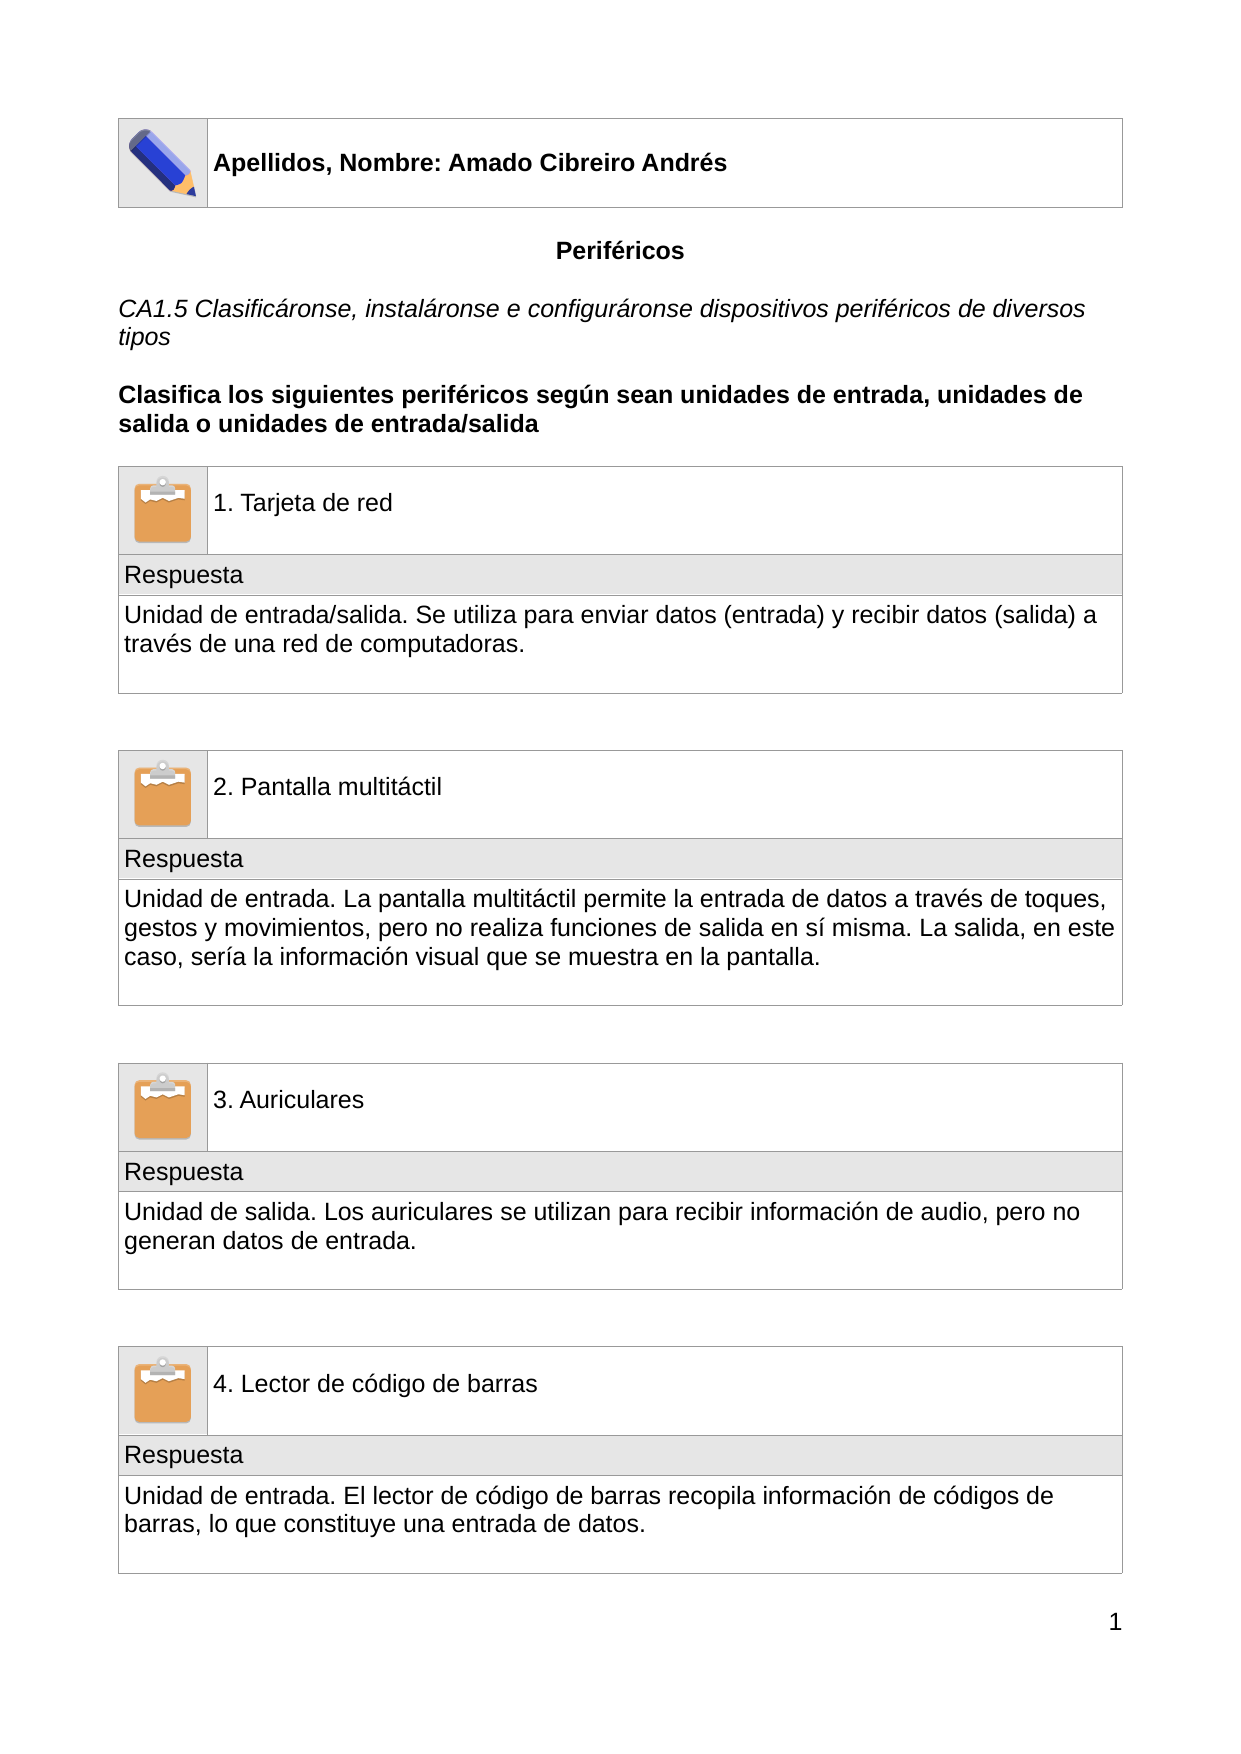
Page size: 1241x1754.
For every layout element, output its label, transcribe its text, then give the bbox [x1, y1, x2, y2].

table_cell Unidad de entrada. El lector de código de barras recopila información de códigos de barras, lo que constituye una entrada de datos. [119, 1476, 1122, 1573]
table_header [119, 1064, 207, 1151]
table_header 1. Tarjeta de red [208, 467, 1122, 554]
table_header 2. Pantalla multitáctil [208, 751, 1122, 838]
table_cell Unidad de salida. Los auriculares se utilizan para recibir información de audio, pero no generan datos de entrada. [119, 1192, 1122, 1289]
table_header 4. Lector de código de barras [208, 1347, 1122, 1434]
text Periféricos [118, 236, 1122, 265]
table_cell Unidad de entrada. La pantalla multitáctil permite la entrada de datos a través de toques, gestos y movimientos, pero no realiza funciones de salida en sí misma. La salida, en este caso, sería la información visual que se muestra en la pantalla. [119, 880, 1122, 1005]
table_header [119, 467, 207, 554]
table_header [119, 119, 207, 207]
table_cell Respuesta [119, 555, 1122, 594]
table_header 3. Auriculares [208, 1064, 1122, 1151]
table_cell Respuesta [119, 1436, 1122, 1475]
table_header Apellidos, Nombre: Amado Cibreiro Andrés [208, 119, 1122, 207]
table_header [119, 751, 207, 838]
table_cell Respuesta [119, 1152, 1122, 1191]
table_cell Unidad de entrada/salida. Se utiliza para enviar datos (entrada) y recibir datos (salida) a través de una red de computadoras. [119, 596, 1122, 692]
table_cell Respuesta [119, 839, 1122, 878]
text Clasifica los siguientes periféricos según sean unidades de entrada, unidades de salida o unidades de entrada/salida [118, 380, 1122, 437]
table_header [119, 1347, 207, 1434]
text CA1.5 Clasificáronse, instaláronse e configuráronse dispositivos periféricos de diversos tipos [118, 294, 1122, 351]
